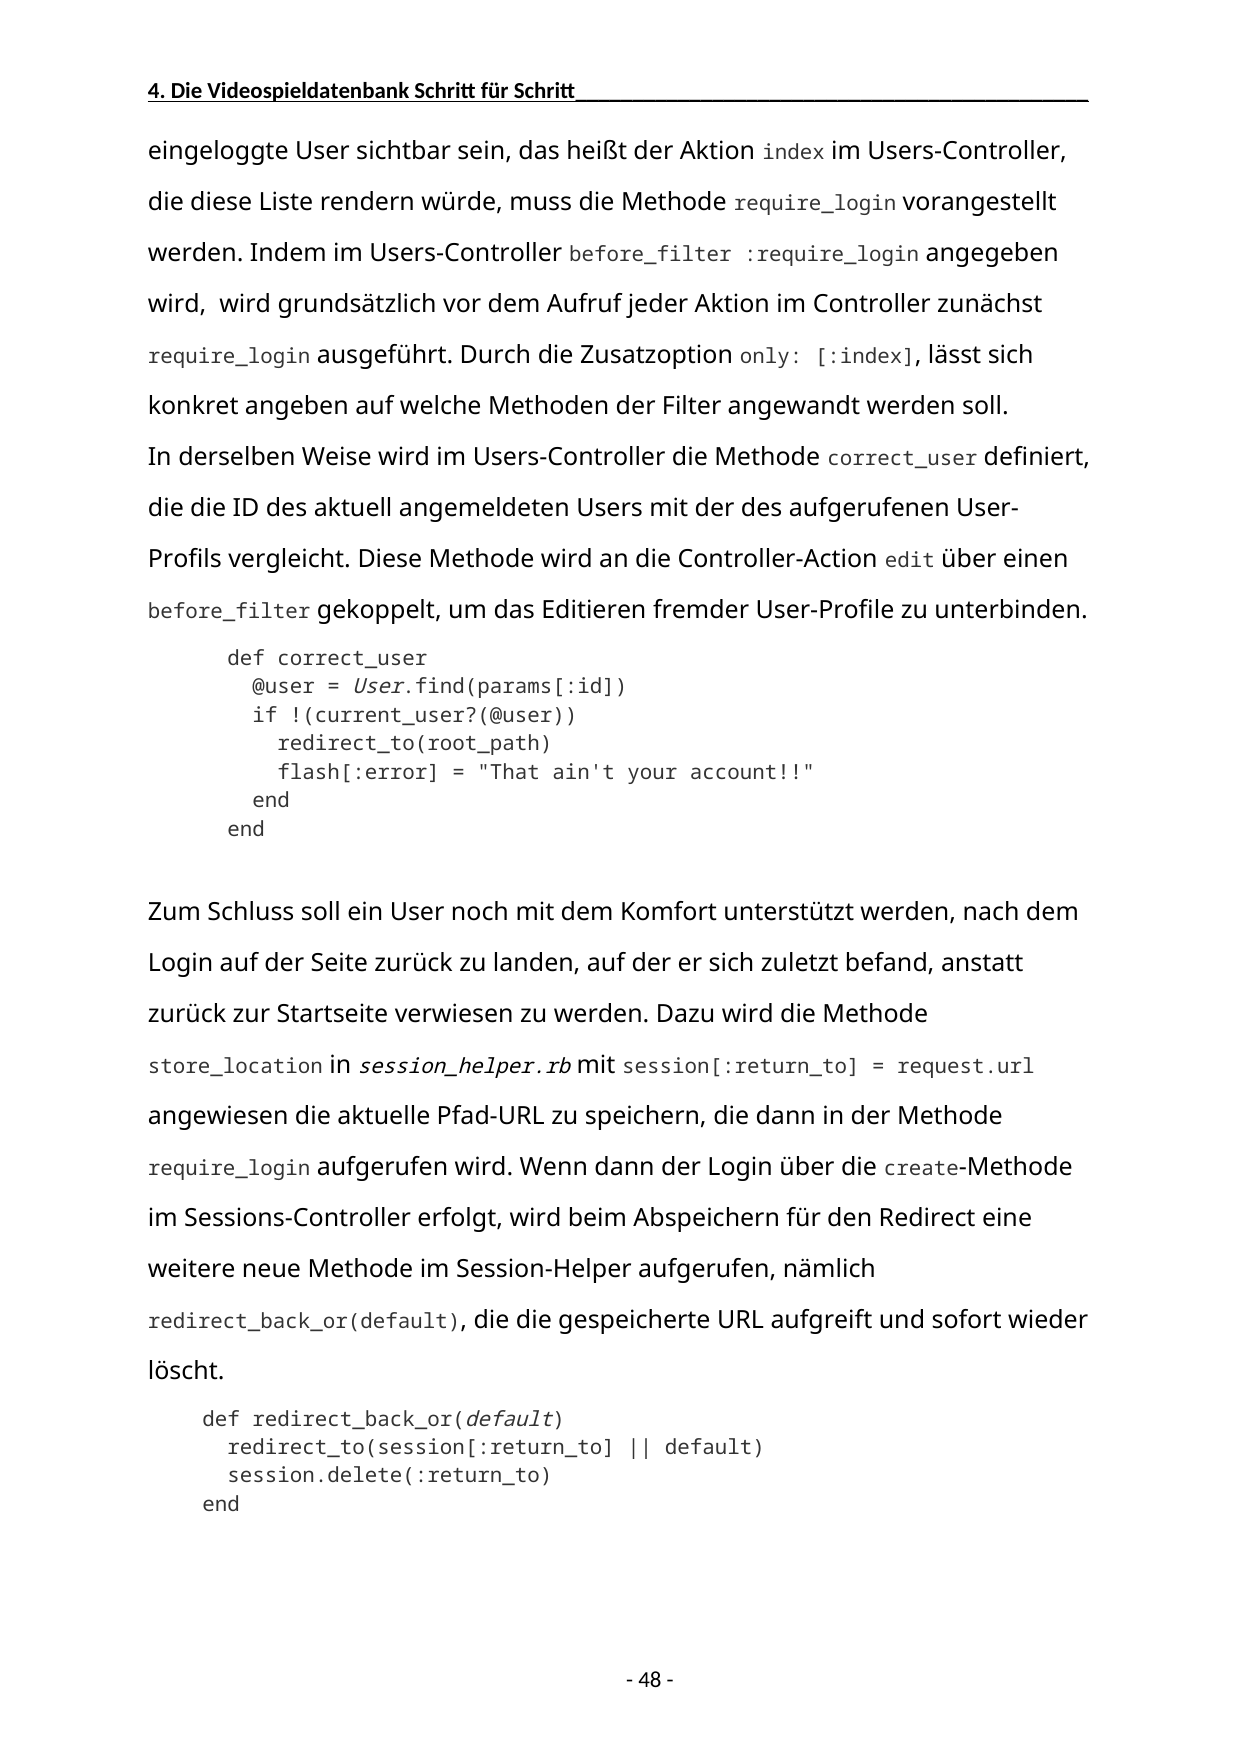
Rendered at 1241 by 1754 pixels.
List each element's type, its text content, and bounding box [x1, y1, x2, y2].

text @user = User.find(params[:id]) [177, 672, 1093, 700]
text eingeloggte User sichtbar sein, das heißt der Aktion index im Users-Controller, die diese Liste rendern würde, muss die Methode require_login vorangestellt werden. Indem im Users-Controller before_filter :require_login angegeben wird, wird grundsätzlich vor dem Aufruf jeder Aktion im Controller zunächst require_login ausgeführt. Durch die Zusatzoption only: [:index], lässt sich konkret angeben auf welche Methoden der Filter angewandt werden soll. [148, 133, 1093, 422]
text def redirect_back_or(default) [177, 1404, 1093, 1432]
text end [177, 814, 1093, 842]
text if !(current_user?(@user)) [177, 700, 1093, 728]
text redirect_to(root_path) [177, 728, 1093, 757]
text Zum Schluss soll ein User noch mit dem Komfort unterstützt werden, nach dem Login auf der Seite zurück zu landen, auf der er sich zuletzt befand, anstatt zurück zur Startseite verwiesen zu werden. Dazu wird die Methode store_location in session_helper.rb mit session[:return_to] = request.url angewiesen die aktuelle Pfad-URL zu speichern, die dann in der Methode require_login aufgerufen wird. Wenn dann der Login über die create-Methode im Sessions-Controller erfolgt, wird beim Abspeichern für den Redirect eine weitere neue Methode im Session-Helper aufgerufen, nämlich redirect_back_or(default), die die gespeicherte URL aufgreift und sofort wieder löscht. [148, 893, 1093, 1387]
text In derselben Weise wird im Users-Controller die Methode correct_user definiert, die die ID des aktuell angemeldeten Users mit der des aufgerufenen User-Profils vergleicht. Diese Methode wird an die Controller-Action edit über einen before_filter gekoppelt, um das Editieren fremder User-Profile zu unterbinden. [148, 439, 1093, 626]
text session.delete(:return_to) [177, 1461, 1093, 1489]
text end [177, 785, 1093, 814]
text def correct_user [177, 643, 1093, 672]
text end [177, 1489, 1093, 1517]
text redirect_to(session[:return_to] || default) [177, 1432, 1093, 1461]
text flash[:error] = "That ain't your account!!" [177, 757, 1093, 785]
